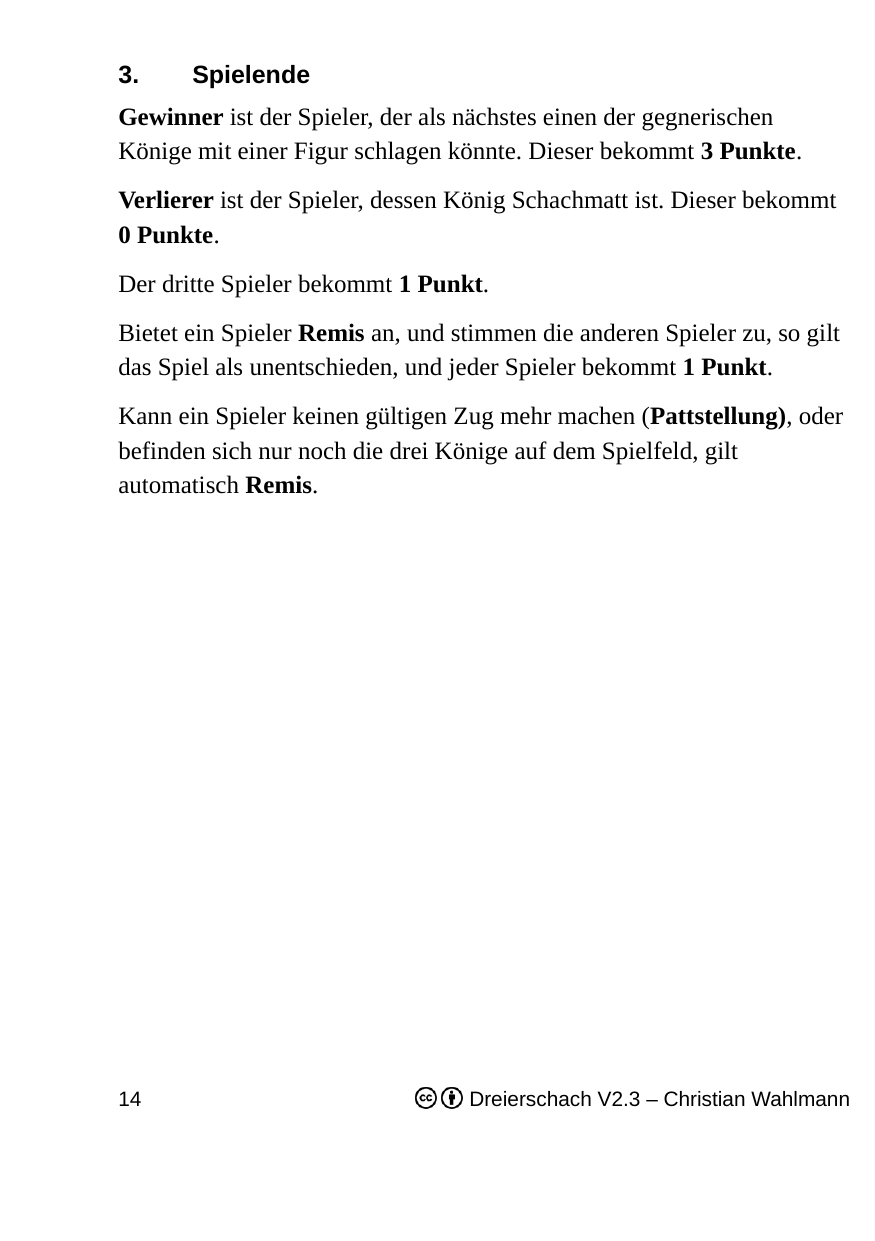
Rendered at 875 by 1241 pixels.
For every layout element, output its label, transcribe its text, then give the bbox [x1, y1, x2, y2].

text Der dritte Spieler bekommt 1 Punkt. [118, 269, 850, 297]
text Verlierer ist der Spieler, dessen König Schachmatt ist. Dieser bekommt 0 Punkte. [118, 185, 850, 248]
subtitle Spielende [118, 60, 850, 89]
text Kann ein Spieler keinen gültigen Zug mehr machen (Pattstellung), oder befinden sich nur noch die drei Könige auf dem Spielfeld, gilt automatisch Remis. [118, 401, 850, 499]
picture [413, 1085, 464, 1110]
text Bietet ein Spieler Remis an, und stimmen die anderen Spieler zu, so gilt das Spiel als unentschieden, und jeder Spieler bekommt 1 Punkt. [118, 318, 850, 381]
text Gewinner ist der Spieler, der als nächstes einen der gegnerischen Könige mit einer Figur schlagen könnte. Dieser bekommt 3 Punkte. [118, 102, 850, 165]
